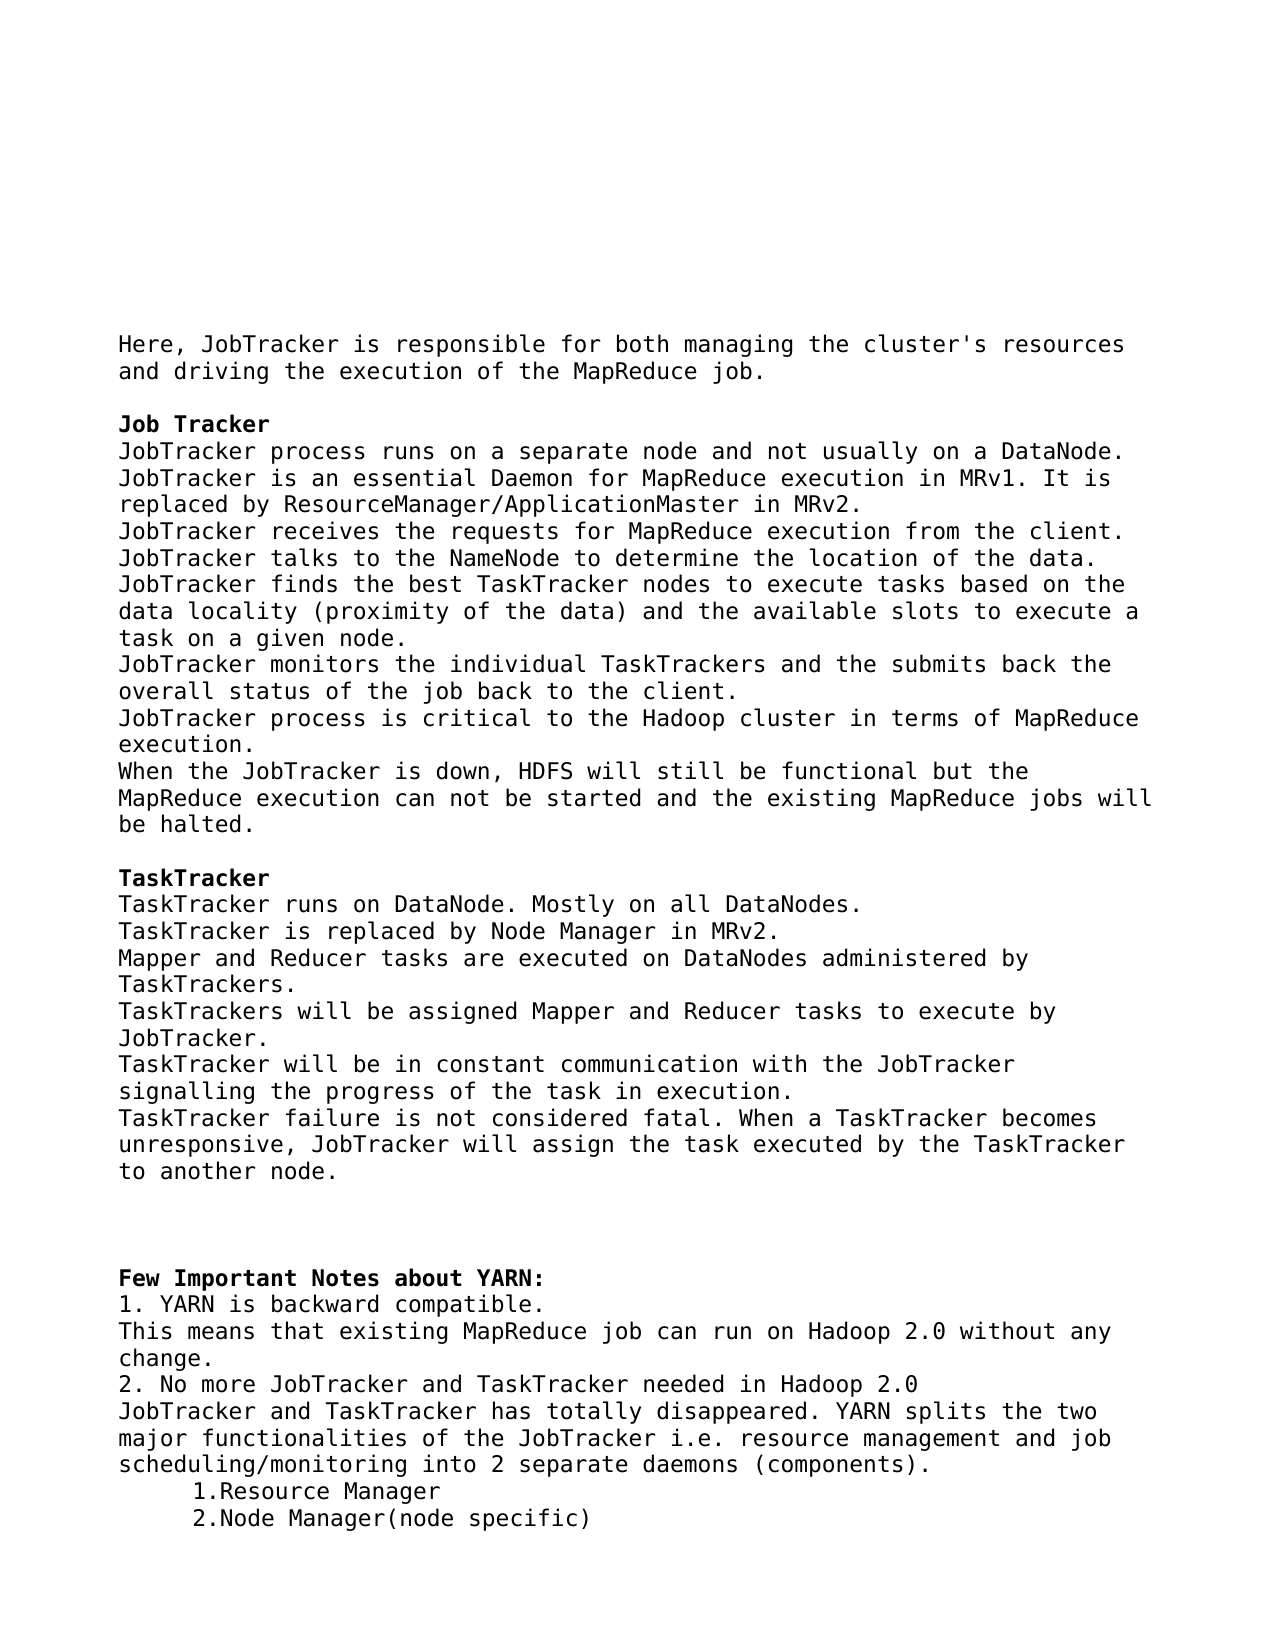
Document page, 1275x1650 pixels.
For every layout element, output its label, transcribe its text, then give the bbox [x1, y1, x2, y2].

text 1.Resource Manager [118, 1478, 1157, 1505]
text JobTracker is an essential Daemon for MapReduce execution in MRv1. It is replaced by ResourceManager/ApplicationMaster in MRv2. [118, 465, 1157, 518]
text Few Important Notes about YARN: [118, 1265, 1157, 1291]
text 2. No more JobTracker and TaskTracker needed in Hadoop 2.0 [118, 1371, 1157, 1398]
text JobTracker monitors the individual TaskTrackers and the submits back the overall status of the job back to the client. [118, 651, 1157, 705]
text TaskTracker will be in constant communication with the JobTracker signalling the progress of the task in execution. [118, 1051, 1157, 1105]
text JobTracker process is critical to the Hadoop cluster in terms of MapReduce execution. [118, 705, 1157, 758]
text TaskTracker [118, 865, 1157, 891]
text Mapper and Reducer tasks are executed on DataNodes administered by TaskTrackers. [118, 945, 1157, 998]
text This means that existing MapReduce job can run on Hadoop 2.0 without any change. [118, 1318, 1157, 1371]
text JobTracker receives the requests for MapReduce execution from the client. [118, 518, 1157, 545]
text 1. YARN is backward compatible. [118, 1291, 1157, 1318]
text JobTracker finds the best TaskTracker nodes to execute tasks based on the data locality (proximity of the data) and the available slots to execute a task on a given node. [118, 571, 1157, 651]
text JobTracker and TaskTracker has totally disappeared. YARN splits the two major functionalities of the JobTracker i.e. resource management and job scheduling/monitoring into 2 separate daemons (components). [118, 1398, 1157, 1478]
text TaskTracker is replaced by Node Manager in MRv2. [118, 918, 1157, 945]
text Job Tracker [118, 411, 1157, 438]
text 2.Node Manager(node specific) [118, 1505, 1157, 1531]
text TaskTrackers will be assigned Mapper and Reducer tasks to execute by JobTracker. [118, 998, 1157, 1051]
text JobTracker process runs on a separate node and not usually on a DataNode. [118, 438, 1157, 465]
text JobTracker talks to the NameNode to determine the location of the data. [118, 545, 1157, 571]
text TaskTracker failure is not considered fatal. When a TaskTracker becomes unresponsive, JobTracker will assign the task executed by the TaskTracker to another node. [118, 1105, 1157, 1185]
text Here, JobTracker is responsible for both managing the cluster's resources and driving the execution of the MapReduce job. [118, 331, 1157, 385]
text TaskTracker runs on DataNode. Mostly on all DataNodes. [118, 891, 1157, 918]
text When the JobTracker is down, HDFS will still be functional but the MapReduce execution can not be started and the existing MapReduce jobs will be halted. [118, 758, 1157, 838]
